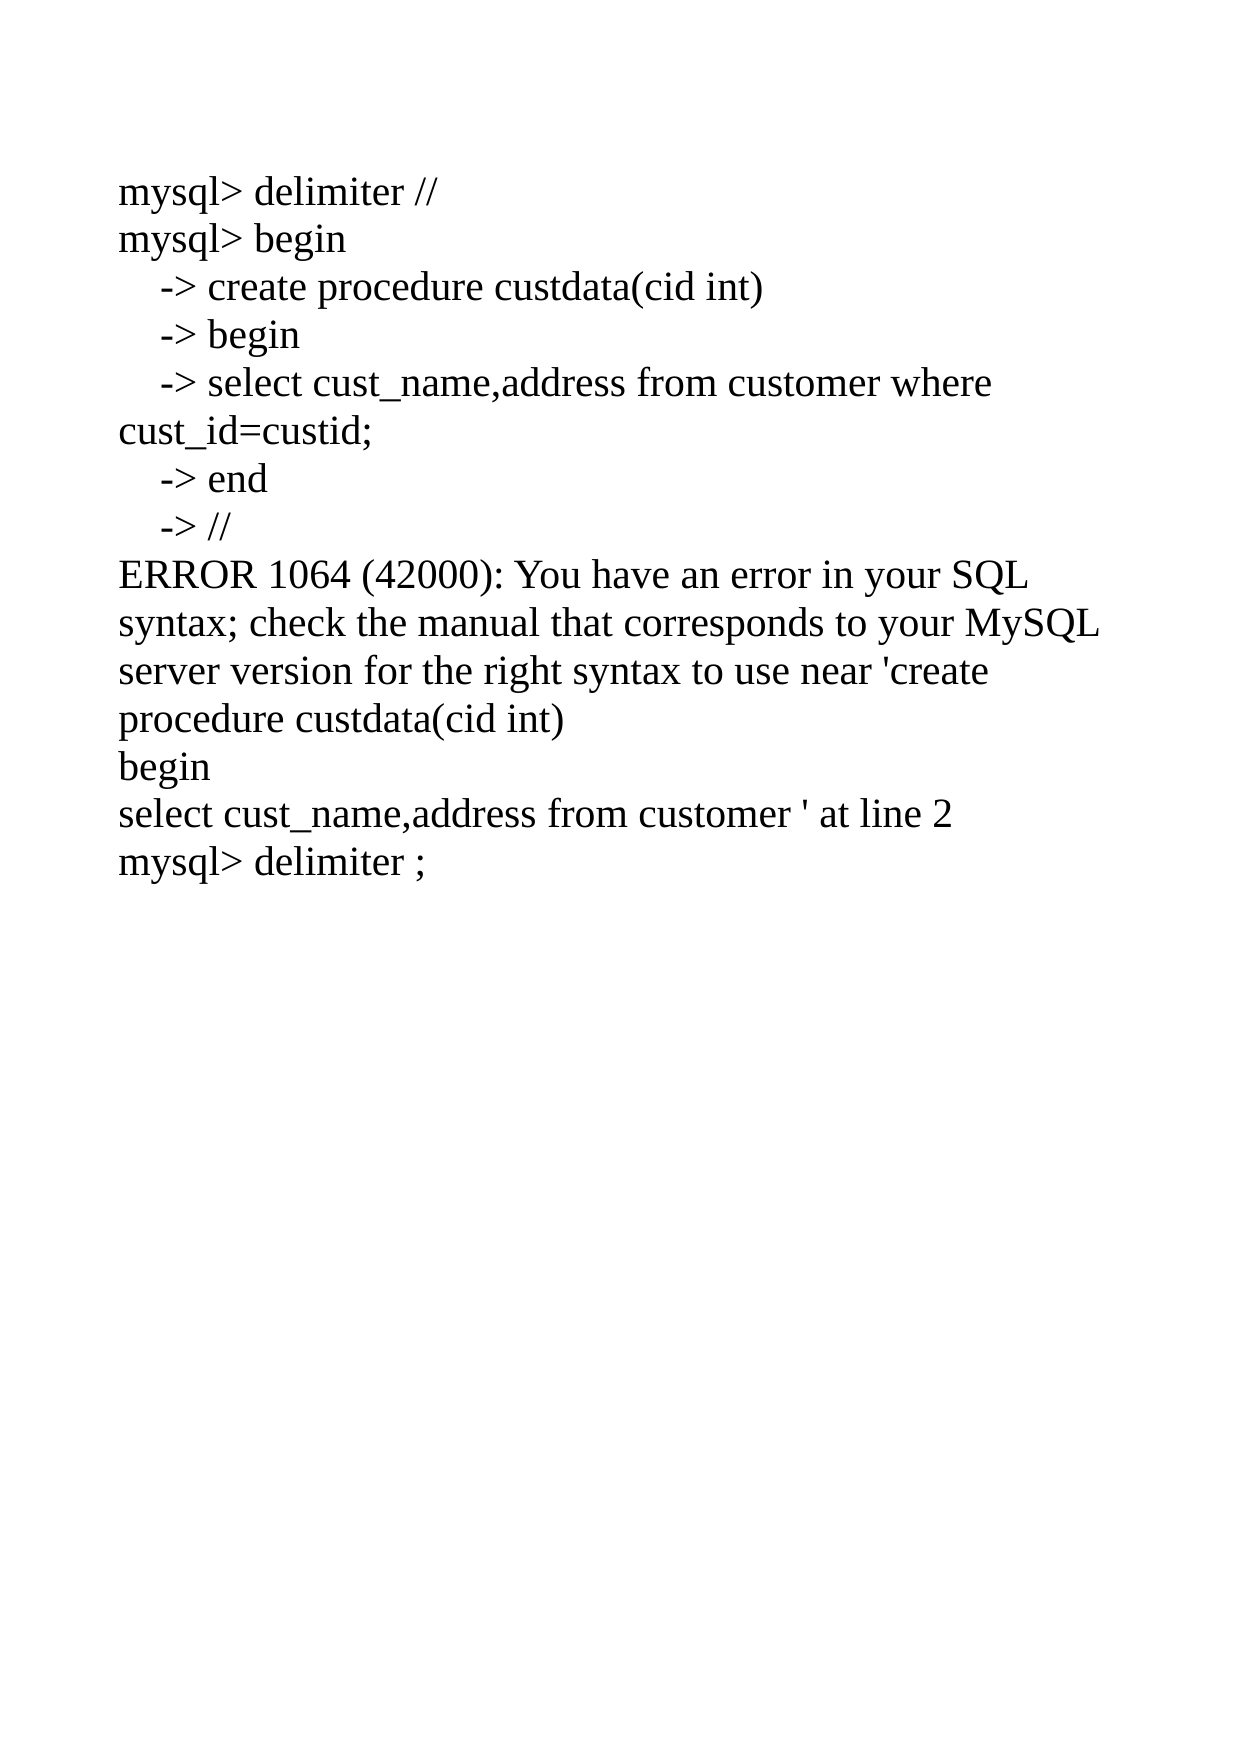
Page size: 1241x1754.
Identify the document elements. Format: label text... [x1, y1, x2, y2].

text select cust_name,address from customer ' at line 2 [118, 789, 1122, 837]
text begin [118, 741, 1122, 789]
text -> end [118, 453, 1122, 501]
text -> create procedure custdata(cid int) [118, 262, 1122, 310]
text -> // [118, 501, 1122, 549]
text mysql> delimiter ; [118, 837, 1122, 885]
text mysql> begin [118, 214, 1122, 262]
text ERROR 1064 (42000): You have an error in your SQL syntax; check the manual that corresponds to your MySQL server version for the right syntax to use near 'create procedure custdata(cid int) [118, 549, 1122, 741]
text -> select cust_name,address from customer where cust_id=custid; [118, 358, 1122, 453]
text -> begin [118, 310, 1122, 358]
text mysql> delimiter // [118, 166, 1122, 214]
